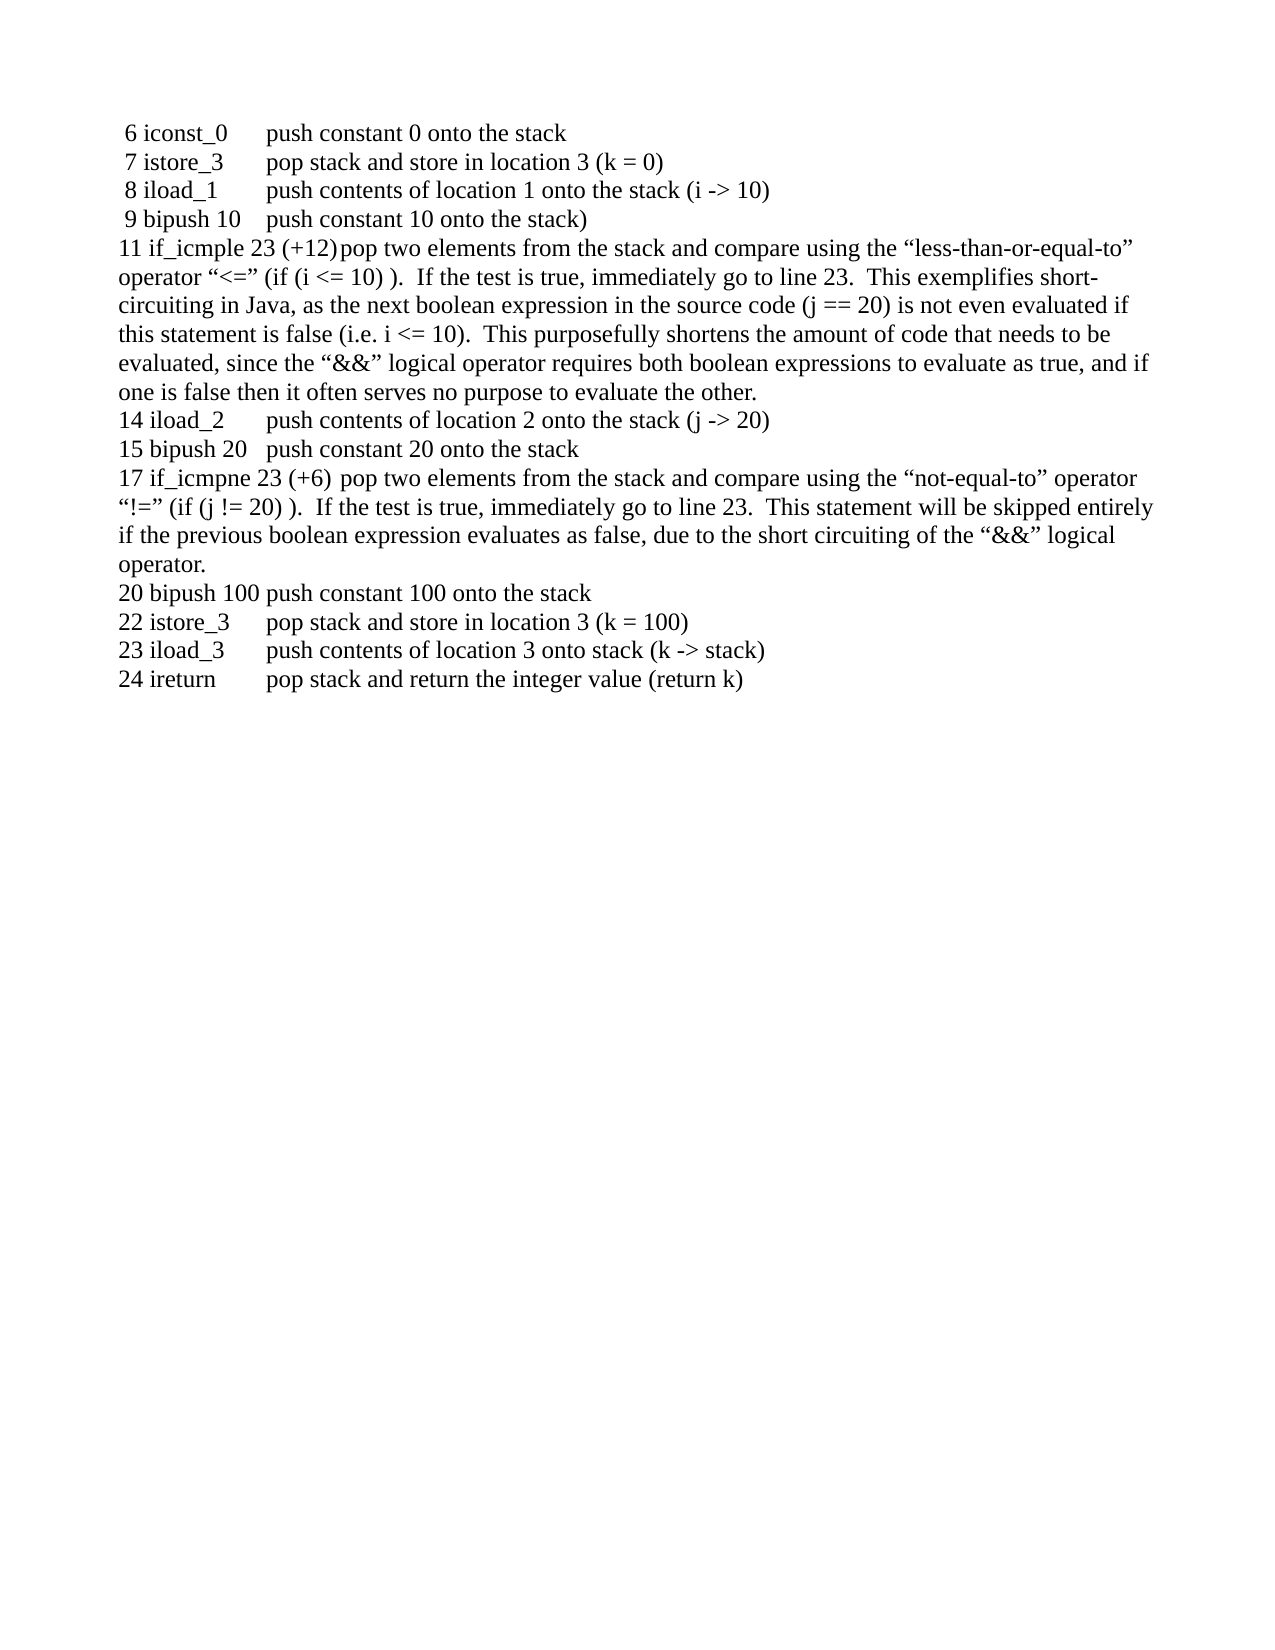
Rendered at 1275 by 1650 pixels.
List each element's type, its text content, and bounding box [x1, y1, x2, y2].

text 24 ireturn pop stack and return the integer value (return k) [118, 664, 1157, 693]
text 20 bipush 100 push constant 100 onto the stack [118, 578, 1157, 607]
text 7 istore_3 pop stack and store in location 3 (k = 0) [118, 147, 1157, 176]
text 15 bipush 20 push constant 20 onto the stack [118, 434, 1157, 463]
text 17 if_icmpne 23 (+6) pop two elements from the stack and compare using the “not-equal-to” operator “!=” (if (j != 20) ). If the test is true, immediately go to line 23. This statement will be skipped entirely if the previous boolean expression evaluates as false, due to the short circuiting of the “&&” logical operator. [118, 463, 1157, 578]
text 6 iconst_0 push constant 0 onto the stack [118, 118, 1157, 147]
text 8 iload_1 push contents of location 1 onto the stack (i -> 10) [118, 176, 1157, 204]
text 22 istore_3 pop stack and store in location 3 (k = 100) [118, 607, 1157, 636]
text 14 iload_2 push contents of location 2 onto the stack (j -> 20) [118, 406, 1157, 434]
text 9 bipush 10 push constant 10 onto the stack) [118, 204, 1157, 233]
text 11 if_icmple 23 (+12) pop two elements from the stack and compare using the “less-than-or-equal-to” operator “<=” (if (i <= 10) ). If the test is true, immediately go to line 23. This exemplifies short-circuiting in Java, as the next boolean expression in the source code (j == 20) is not even evaluated if this statement is false (i.e. i <= 10). This purposefully shortens the amount of code that needs to be evaluated, since the “&&” logical operator requires both boolean expressions to evaluate as true, and if one is false then it often serves no purpose to evaluate the other. [118, 233, 1157, 406]
text 23 iload_3 push contents of location 3 onto stack (k -> stack) [118, 636, 1157, 664]
